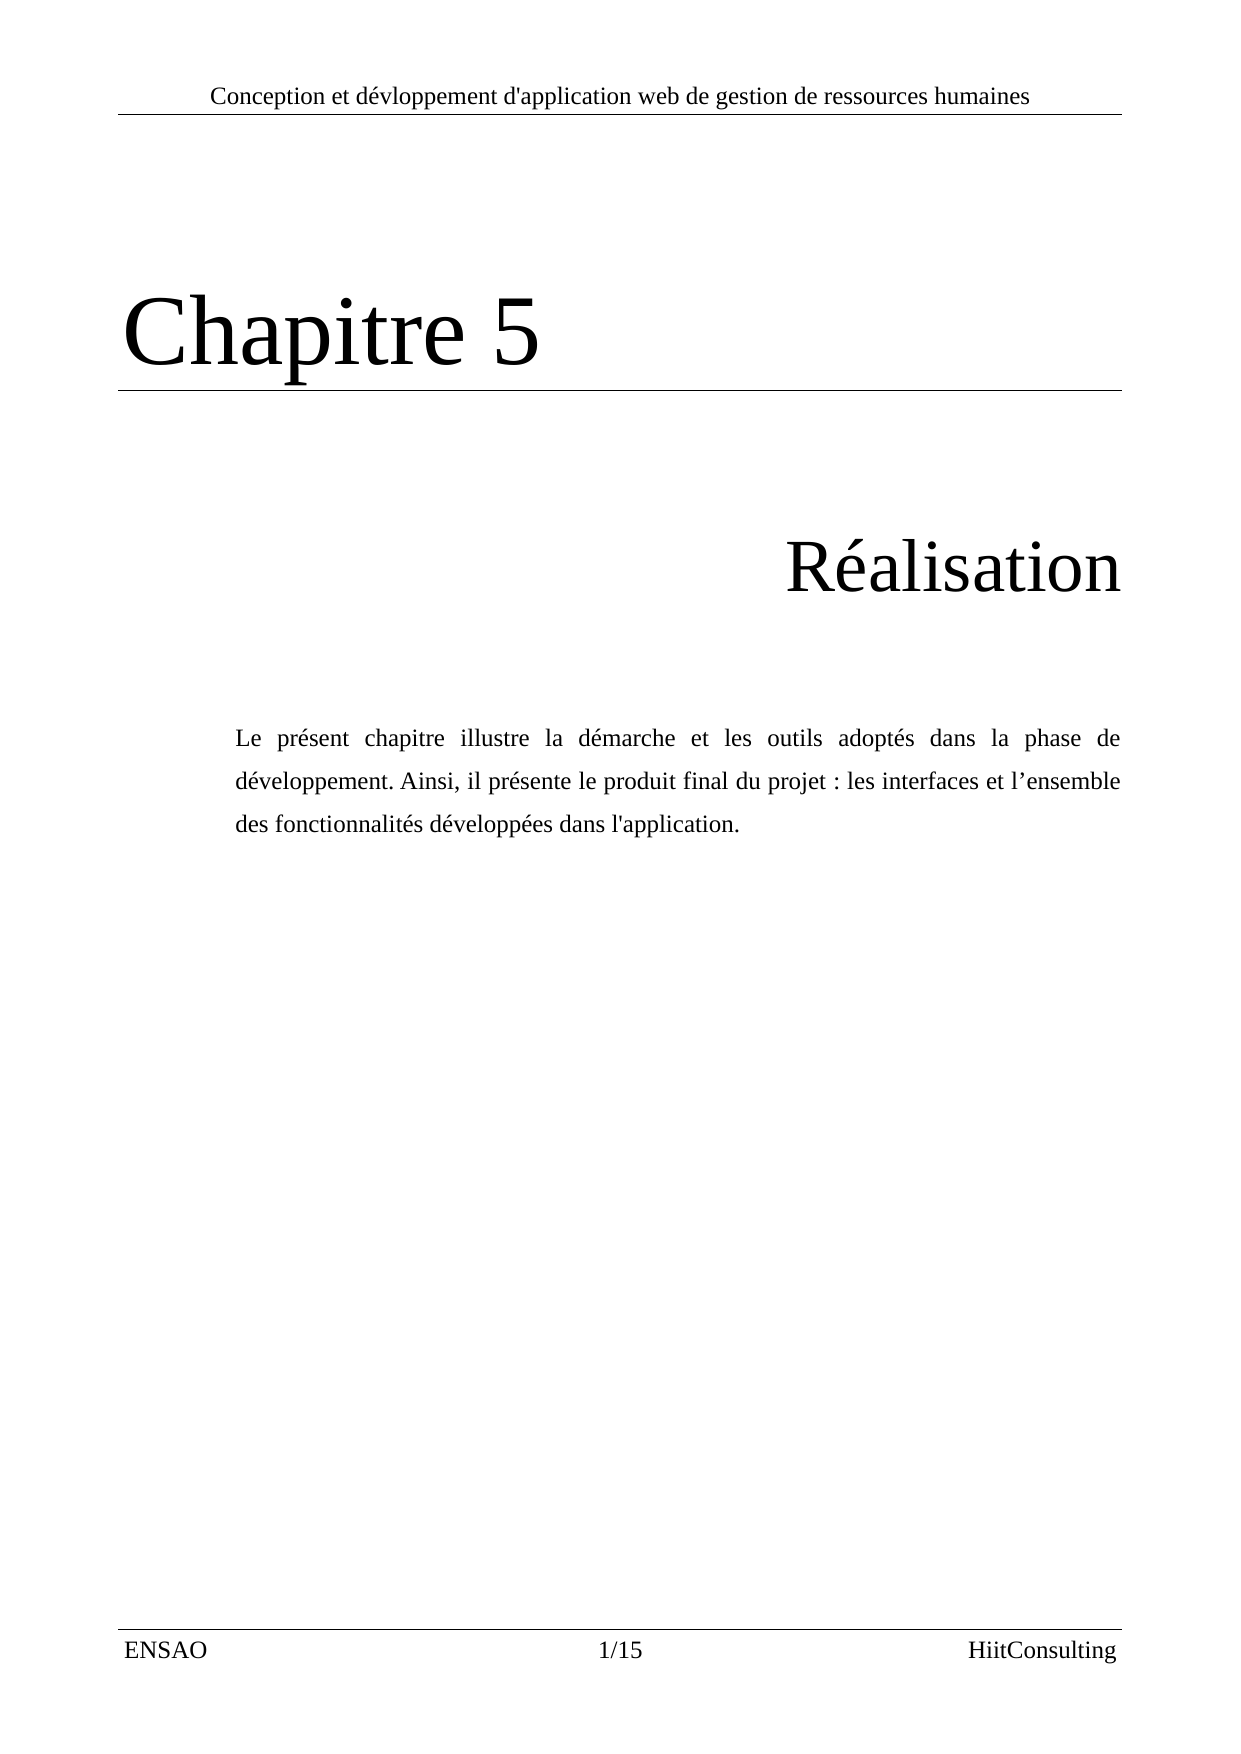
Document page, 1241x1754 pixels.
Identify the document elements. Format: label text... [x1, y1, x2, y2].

text Le présent chapitre illustre la démarche et les outils adoptés dans la phase de développement. Ainsi, il présente le produit final du projet : les interfaces et l’ensemble des fonctionnalités développées dans l'application. [235, 723, 1122, 838]
text Réalisation [118, 521, 1122, 607]
text Chapitre 5 [118, 266, 1122, 390]
